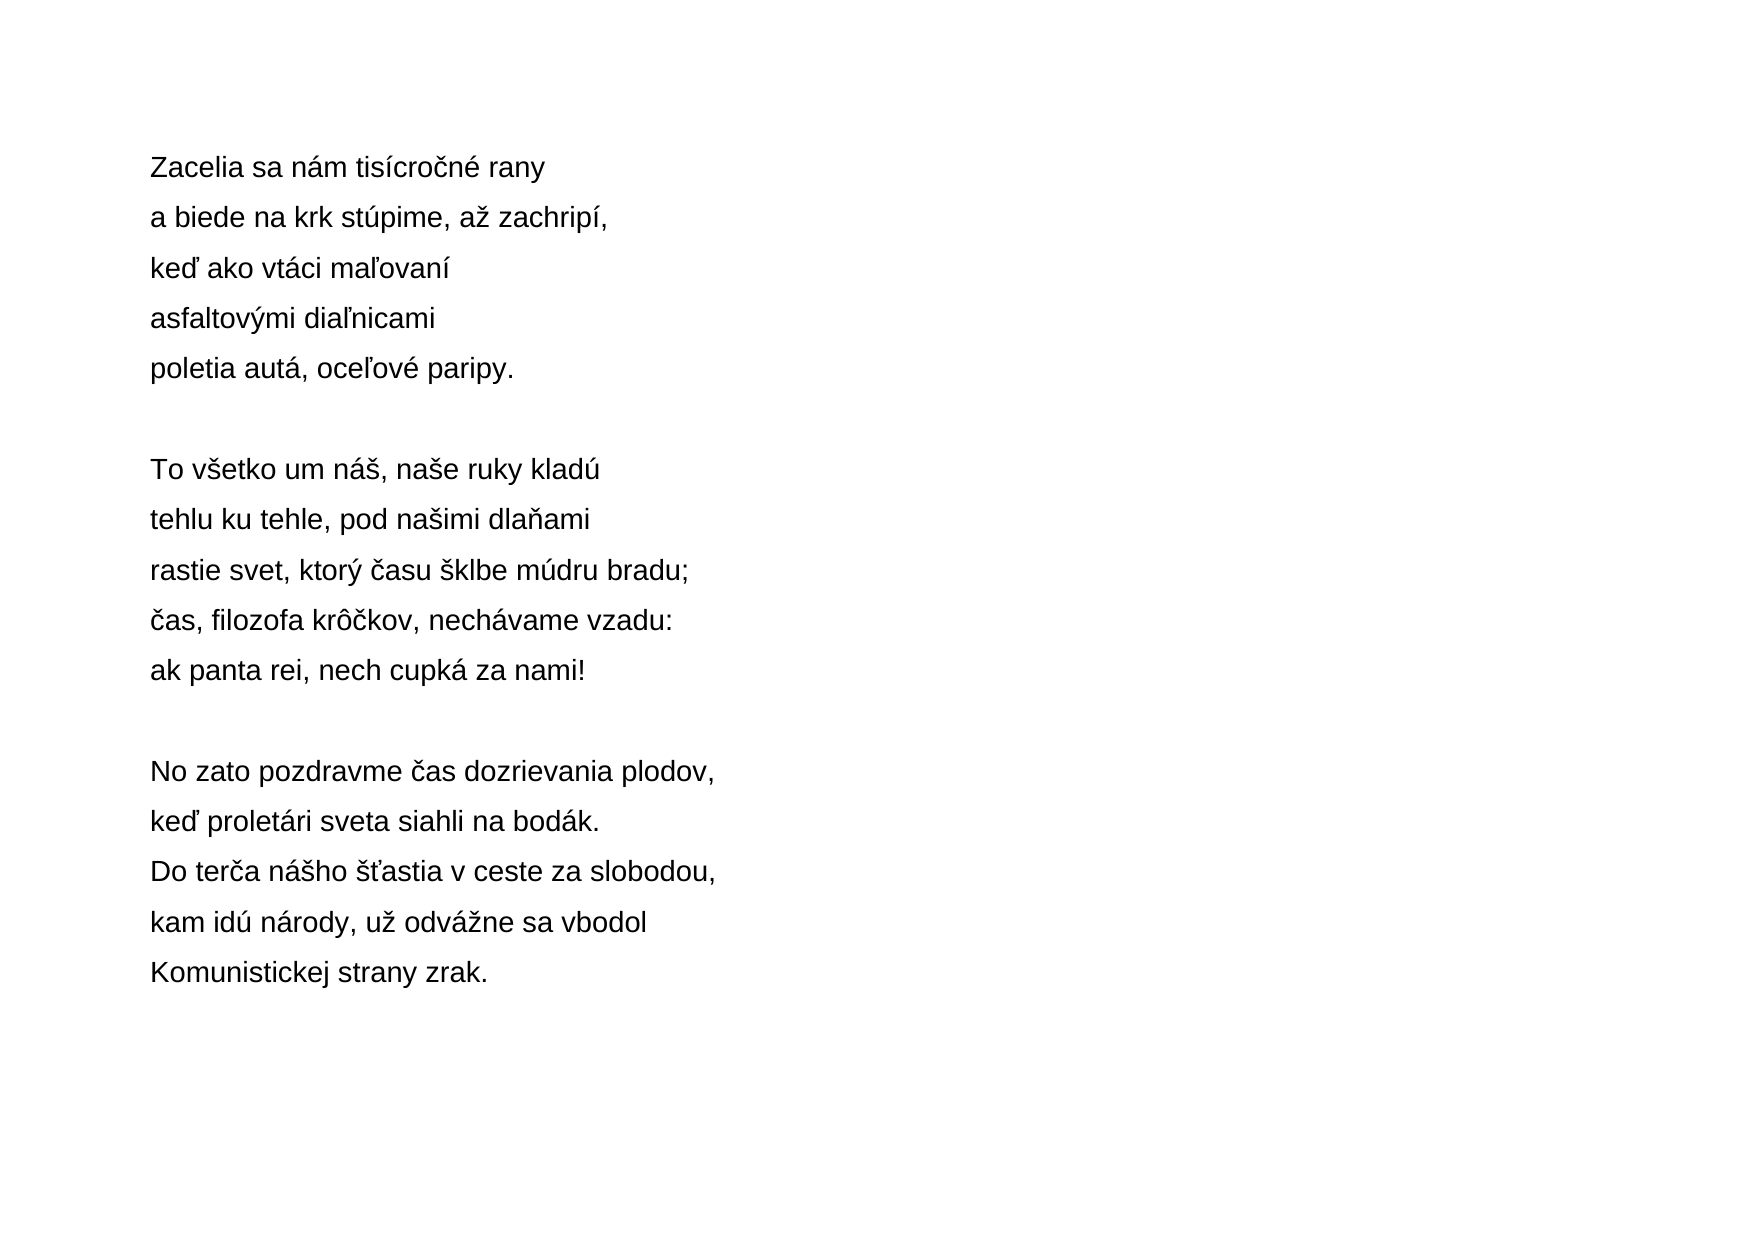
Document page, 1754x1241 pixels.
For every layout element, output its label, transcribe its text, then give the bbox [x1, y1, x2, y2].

text No zato pozdravme čas dozrievania plodov, [150, 754, 1243, 787]
text poletia autá, oceľové paripy. [150, 351, 1243, 385]
text a biede na krk stúpime, až zachripí, [150, 200, 1243, 234]
text Komunistickej strany zrak. [150, 955, 1243, 988]
text tehlu ku tehle, pod našimi dlaňami [150, 502, 1243, 536]
text Do terča nášho šťastia v ceste za slobodou, [150, 854, 1243, 888]
text Zacelia sa nám tisícročné rany [150, 150, 1243, 183]
text keď proletári sveta siahli na bodák. [150, 804, 1243, 838]
text ak panta rei, nech cupká za nami! [150, 653, 1243, 687]
text To všetko um náš, naše ruky kladú [150, 452, 1243, 485]
text rastie svet, ktorý času šklbe múdru bradu; [150, 552, 1243, 586]
text keď ako vtáci maľovaní [150, 251, 1243, 284]
text čas, filozofa krôčkov, nechávame vzadu: [150, 603, 1243, 636]
text asfaltovými diaľnicami [150, 301, 1243, 334]
text kam idú národy, už odvážne sa vbodol [150, 905, 1243, 938]
